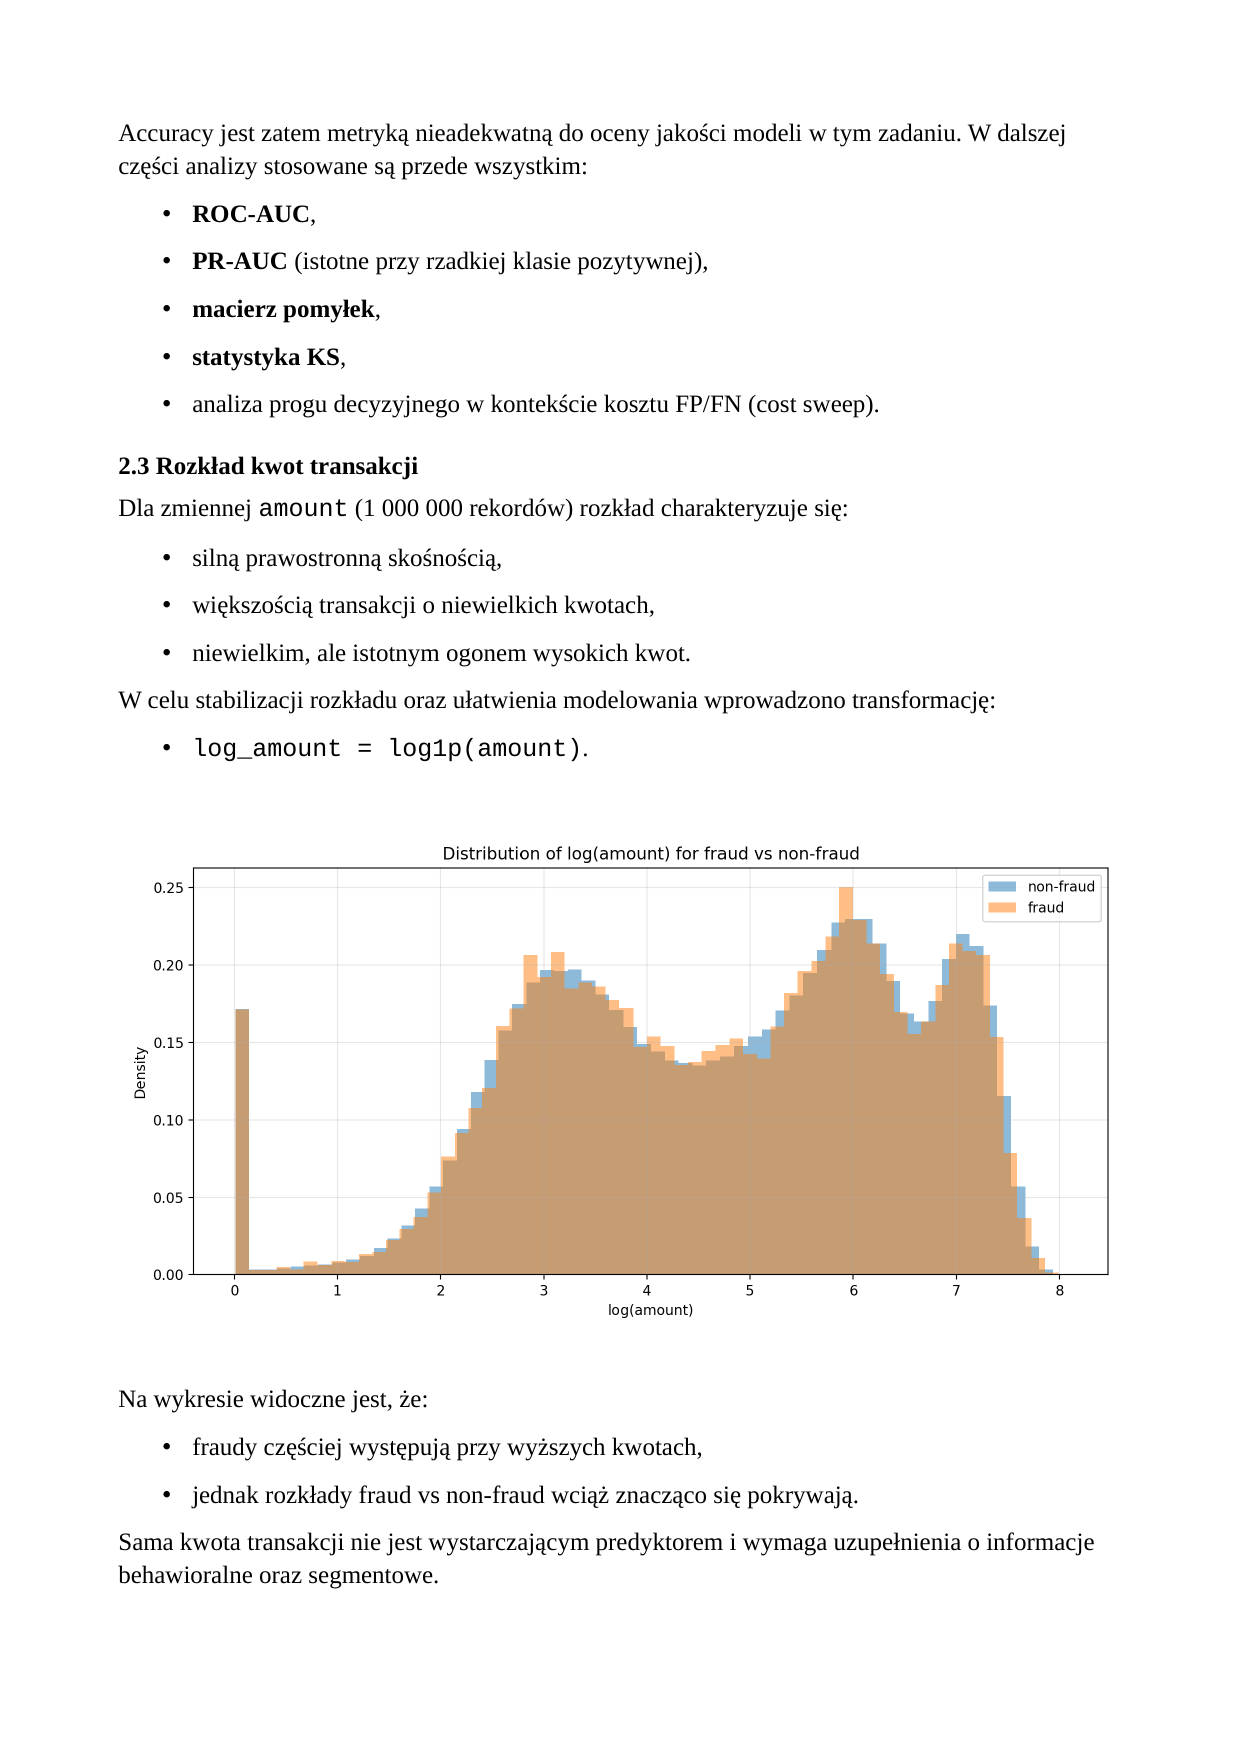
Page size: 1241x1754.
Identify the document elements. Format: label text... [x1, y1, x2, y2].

list macierz pomyłek, [162, 294, 1122, 323]
list log_amount = log1p(amount). [162, 733, 1122, 764]
list jednak rozkłady fraud vs non-fraud wciąż znacząco się pokrywają. [162, 1480, 1122, 1508]
list fraudy częściej występują przy wyższych kwotach, [162, 1432, 1122, 1461]
list statystyka KS, [162, 342, 1122, 370]
text Accuracy jest zatem metryką nieadekwatną do oceny jakości modeli w tym zadaniu. W dalszej części analizy stosowane są przede wszystkim: [118, 118, 1122, 180]
list silną prawostronną skośnością, [162, 543, 1122, 571]
list większością transakcji o niewielkich kwotach, [162, 590, 1122, 619]
text Na wykresie widoczne jest, że: [118, 1384, 1122, 1413]
list PR-AUC (istotne przy rzadkiej klasie pozytywnej), [162, 246, 1122, 275]
list niewielkim, ale istotnym ogonem wysokich kwot. [162, 638, 1122, 667]
list analiza progu decyzyjnego w kontekście kosztu FP/FN (cost sweep). [162, 389, 1122, 418]
list ROC-AUC, [162, 199, 1122, 227]
text Sama kwota transakcji nie jest wystarczającym predyktorem i wymaga uzupełnienia o informacje behawioralne oraz segmentowe. [118, 1527, 1122, 1589]
subtitle 2.3 Rozkład kwot transakcji [118, 451, 1122, 480]
text Dla zmiennej amount (1 000 000 rekordów) rozkład charakteryzuje się: [118, 493, 1122, 523]
picture [118, 830, 1123, 1333]
text W celu stabilizacji rozkładu oraz ułatwienia modelowania wprowadzono transformację: [118, 685, 1122, 714]
